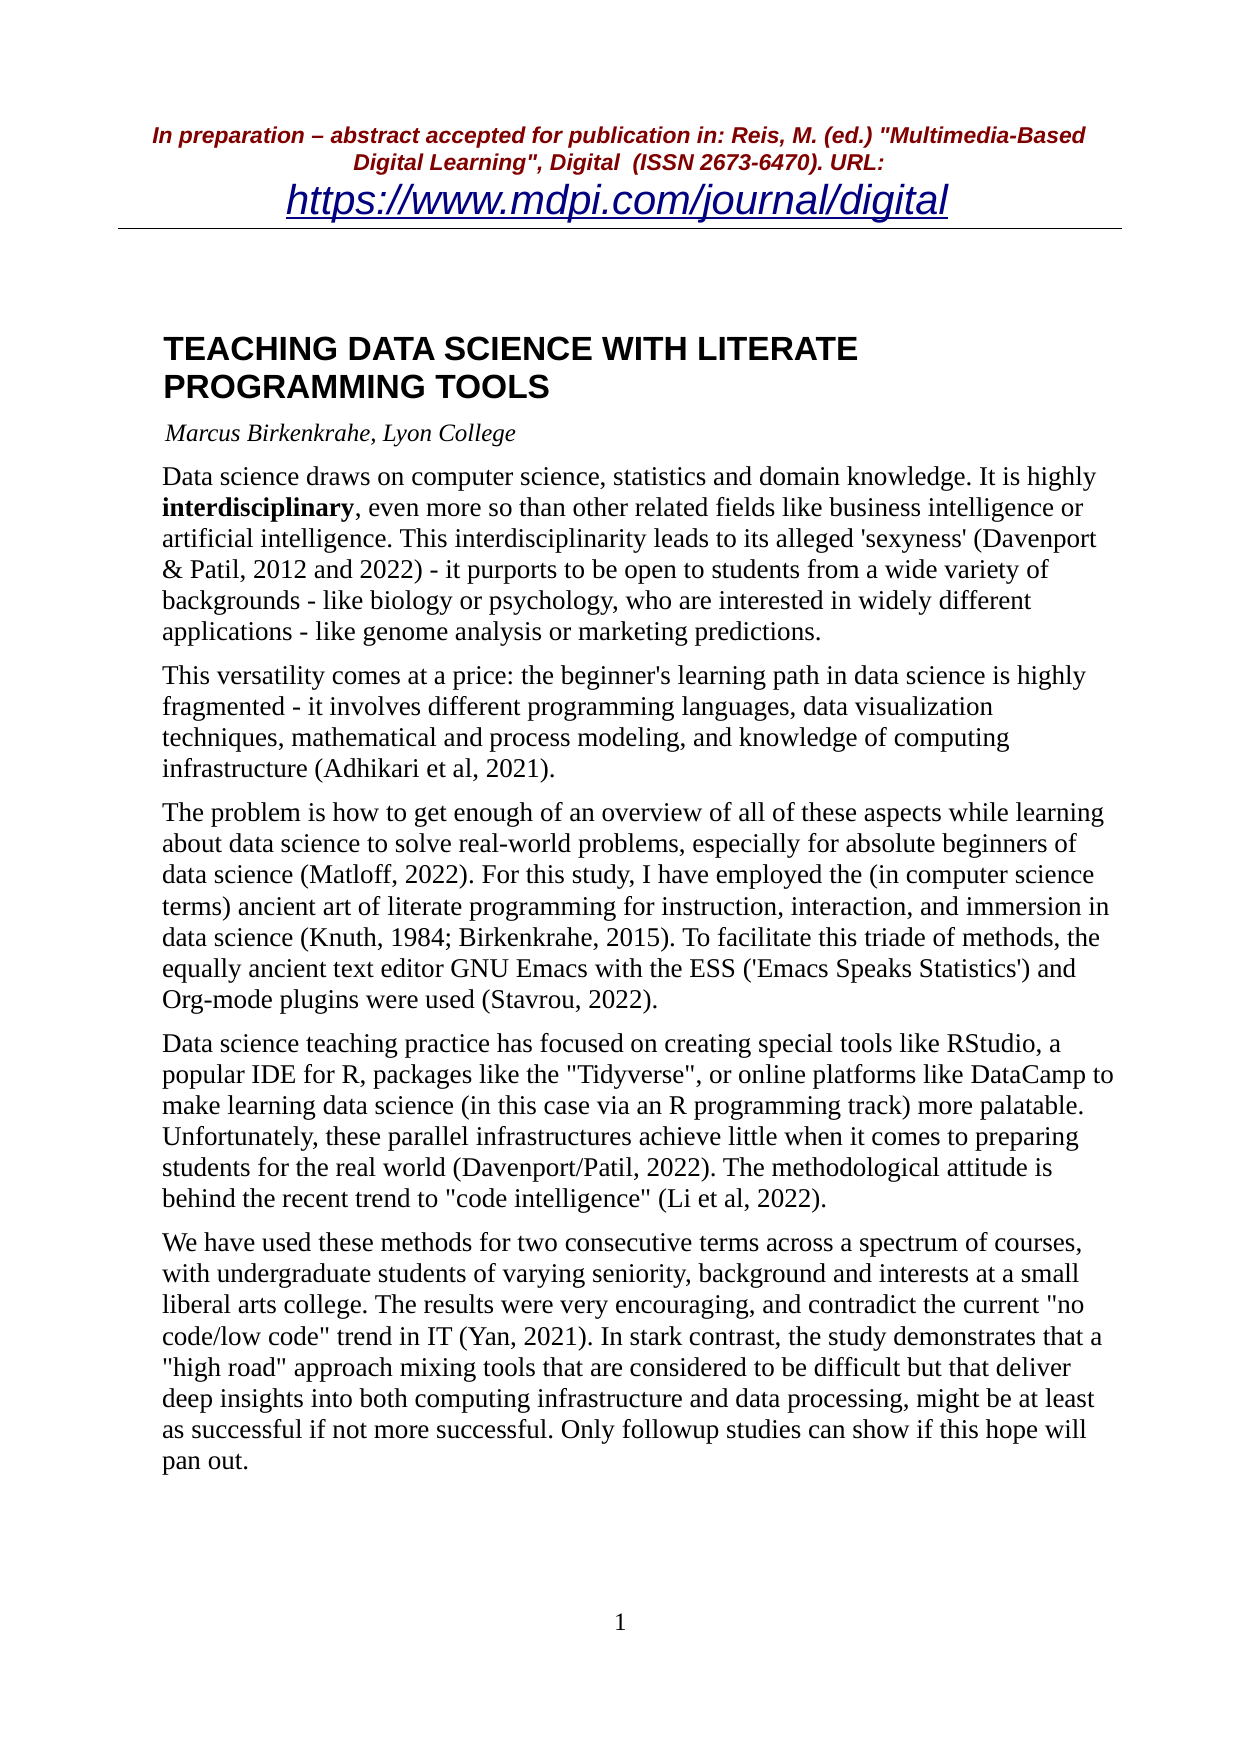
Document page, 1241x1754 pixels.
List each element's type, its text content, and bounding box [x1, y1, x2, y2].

subtitle In preparation – abstract accepted for publication in: Reis, M. (ed.) "Multimedia-Based Digital Learning", Digital (ISSN 2673-6470). URL: https://www.mdpi.com/journal/digital [118, 118, 1122, 228]
text Marcus Birkenkrahe, Lyon College [165, 418, 1122, 447]
text The problem is how to get enough of an overview of all of these aspects while learning about data science to solve real-world problems, especially for absolute beginners of data science (Matloff, 2022). For this study, I have employed the (in computer science terms) ancient art of literate programming for instruction, interaction, and immersion in data science (Knuth, 1984; Birkenkrahe, 2015). To facilitate this triade of methods, the equally ancient text editor GNU Emacs with the ESS ('Emacs Speaks Statistics') and Org-mode plugins were used (Stavrou, 2022). [162, 796, 1122, 1014]
text We have used these methods for two consecutive terms across a spectrum of courses, with undergraduate students of varying seniority, background and interests at a small liberal arts college. The results were very encouraging, and contradict the current "no code/low code" trend in IT (Yan, 2021). In stark contrast, the study demonstrates that a "high road" approach mixing tools that are considered to be difficult but that deliver deep insights into both computing infrastructure and data processing, might be at least as successful if not more successful. Only followup studies can show if this hope will pan out. [162, 1226, 1122, 1475]
subtitle TEACHING DATA SCIENCE WITH LITERATE PROGRAMMING TOOLS [118, 329, 1122, 406]
text This versatility comes at a price: the beginner's learning path in data science is highly fragmented - it involves different programming languages, data visualization techniques, mathematical and process modeling, and knowledge of computing infrastructure (Adhikari et al, 2021). [162, 659, 1122, 784]
text Data science teaching practice has focused on creating special tools like RStudio, a popular IDE for R, packages like the "Tidyverse", or online platforms like DataCamp to make learning data science (in this case via an R programming track) more palatable. Unfortunately, these parallel infrastructures achieve little when it comes to preparing students for the real world (Davenport/Patil, 2022). The methodological attitude is behind the recent trend to "code intelligence" (Li et al, 2022). [162, 1027, 1122, 1214]
text Data science draws on computer science, statistics and domain knowledge. It is highly interdisciplinary, even more so than other related fields like business intelligence or artificial intelligence. This interdisciplinarity leads to its alleged 'sexyness' (Davenport & Patil, 2012 and 2022) - it purports to be open to students from a wide variety of backgrounds - like biology or psychology, who are interested in widely different applications - like genome analysis or marketing predictions. [162, 460, 1122, 647]
